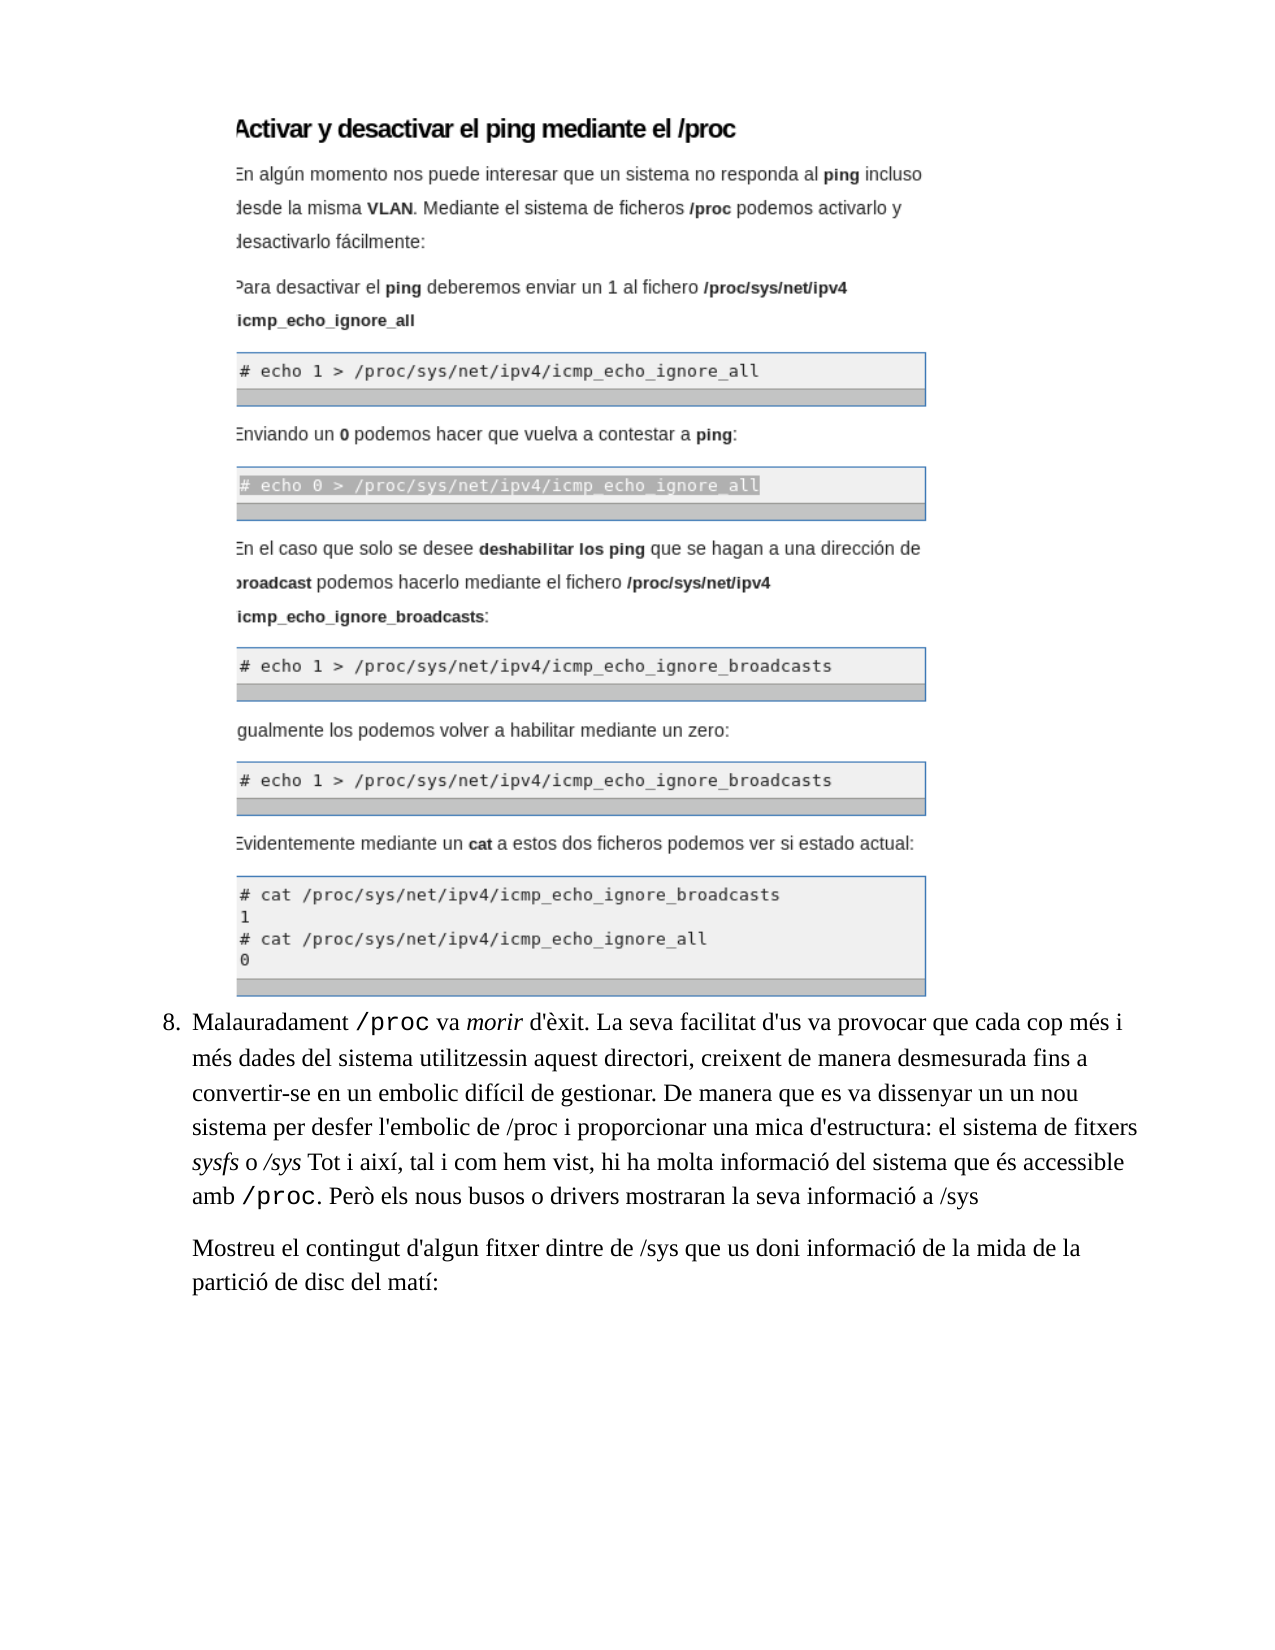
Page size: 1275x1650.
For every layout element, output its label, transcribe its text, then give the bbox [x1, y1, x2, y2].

picture [236, 104, 938, 1002]
list Mostreu el contingut d'algun fitxer dintre de /sys que us doni informació de la mida de la partició de disc del matí: [162, 1233, 1157, 1296]
list Malauradament /proc va morir d'èxit. La seva facilitat d'us va provocar que cada cop més i més dades del sistema utilitzessin aquest directori, creixent de manera desmesurada fins a convertir-se en un embolic difícil de gestionar. De manera que es va dissenyar un un nou sistema per desfer l'embolic de /proc i proporcionar una mica d'estructura: el sistema de fitxers sysfs o /sys Tot i així, tal i com hem vist, hi ha molta informació del sistema que és accessible amb /proc. Però els nous busos o drivers mostraran la seva informació a /sys [162, 841, 1157, 1212]
